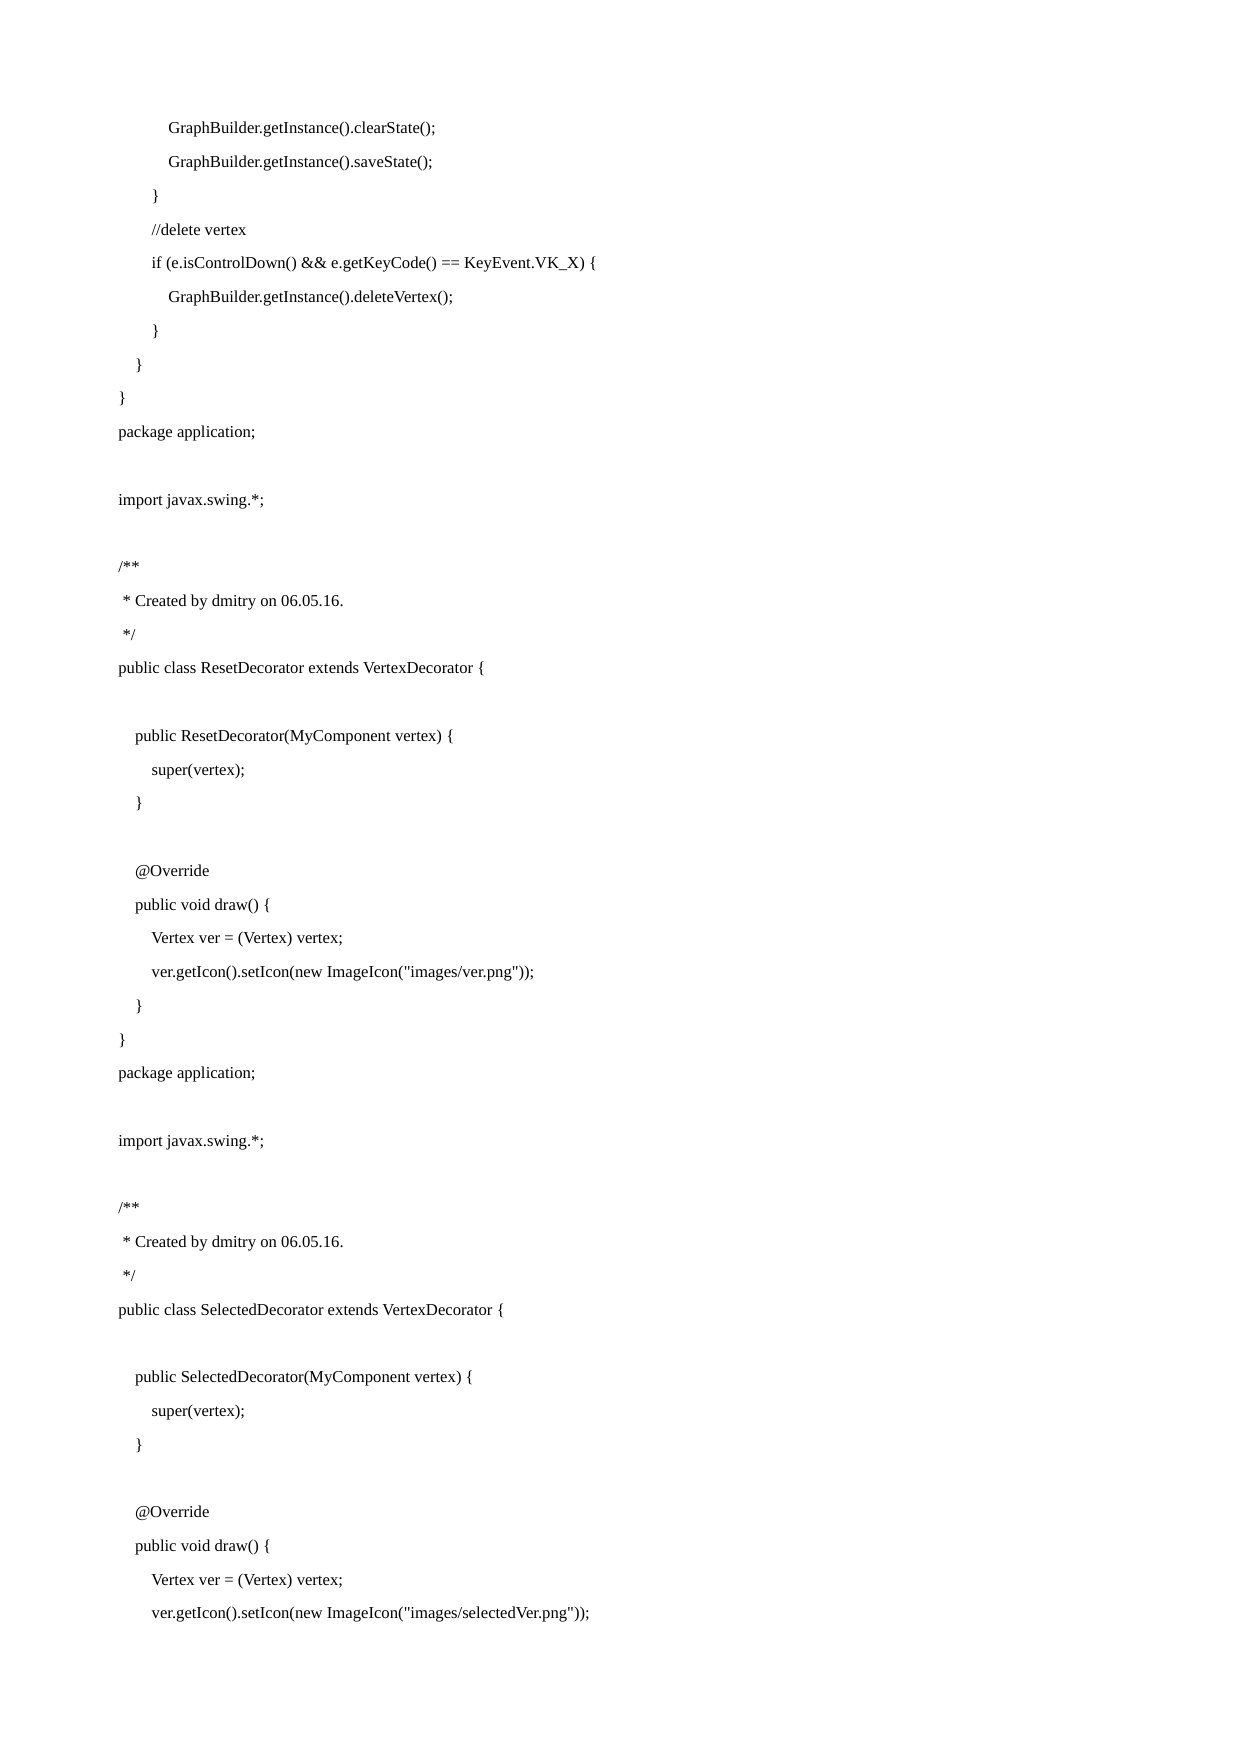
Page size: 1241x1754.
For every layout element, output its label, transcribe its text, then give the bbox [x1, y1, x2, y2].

text Vertex ver = (Vertex) vertex; [118, 1569, 1152, 1588]
text } [118, 321, 1152, 340]
text @Override [118, 861, 1152, 880]
text super(vertex); [118, 759, 1152, 778]
text public class ResetDecorator extends VertexDecorator { [118, 658, 1152, 677]
text @Override [118, 1502, 1152, 1521]
text public void draw() { [118, 894, 1152, 913]
text GraphBuilder.getInstance().clearState(); [118, 118, 1152, 137]
text public void draw() { [118, 1536, 1152, 1555]
text } [118, 354, 1152, 373]
text } [118, 388, 1152, 407]
text ver.getIcon().setIcon(new ImageIcon("images/selectedVer.png")); [118, 1603, 1152, 1622]
text super(vertex); [118, 1401, 1152, 1420]
text Vertex ver = (Vertex) vertex; [118, 928, 1152, 947]
text */ [118, 624, 1152, 643]
text /** [118, 557, 1152, 576]
text package application; [118, 1063, 1152, 1082]
text GraphBuilder.getInstance().saveState(); [118, 152, 1152, 171]
text import javax.swing.*; [118, 489, 1152, 508]
text } [118, 996, 1152, 1015]
text } [118, 1434, 1152, 1453]
text public class SelectedDecorator extends VertexDecorator { [118, 1299, 1152, 1318]
text ver.getIcon().setIcon(new ImageIcon("images/ver.png")); [118, 962, 1152, 981]
text public ResetDecorator(MyComponent vertex) { [118, 726, 1152, 745]
text import javax.swing.*; [118, 1131, 1152, 1150]
text //delete vertex [118, 219, 1152, 238]
text } [118, 1029, 1152, 1048]
text package application; [118, 422, 1152, 441]
text } [118, 186, 1152, 205]
text GraphBuilder.getInstance().deleteVertex(); [118, 287, 1152, 306]
text } [118, 793, 1152, 812]
text * Created by dmitry on 06.05.16. [118, 591, 1152, 610]
text * Created by dmitry on 06.05.16. [118, 1232, 1152, 1251]
text /** [118, 1198, 1152, 1217]
text */ [118, 1266, 1152, 1285]
text if (e.isControlDown() && e.getKeyCode() == KeyEvent.VK_X) { [118, 253, 1152, 272]
text public SelectedDecorator(MyComponent vertex) { [118, 1367, 1152, 1386]
